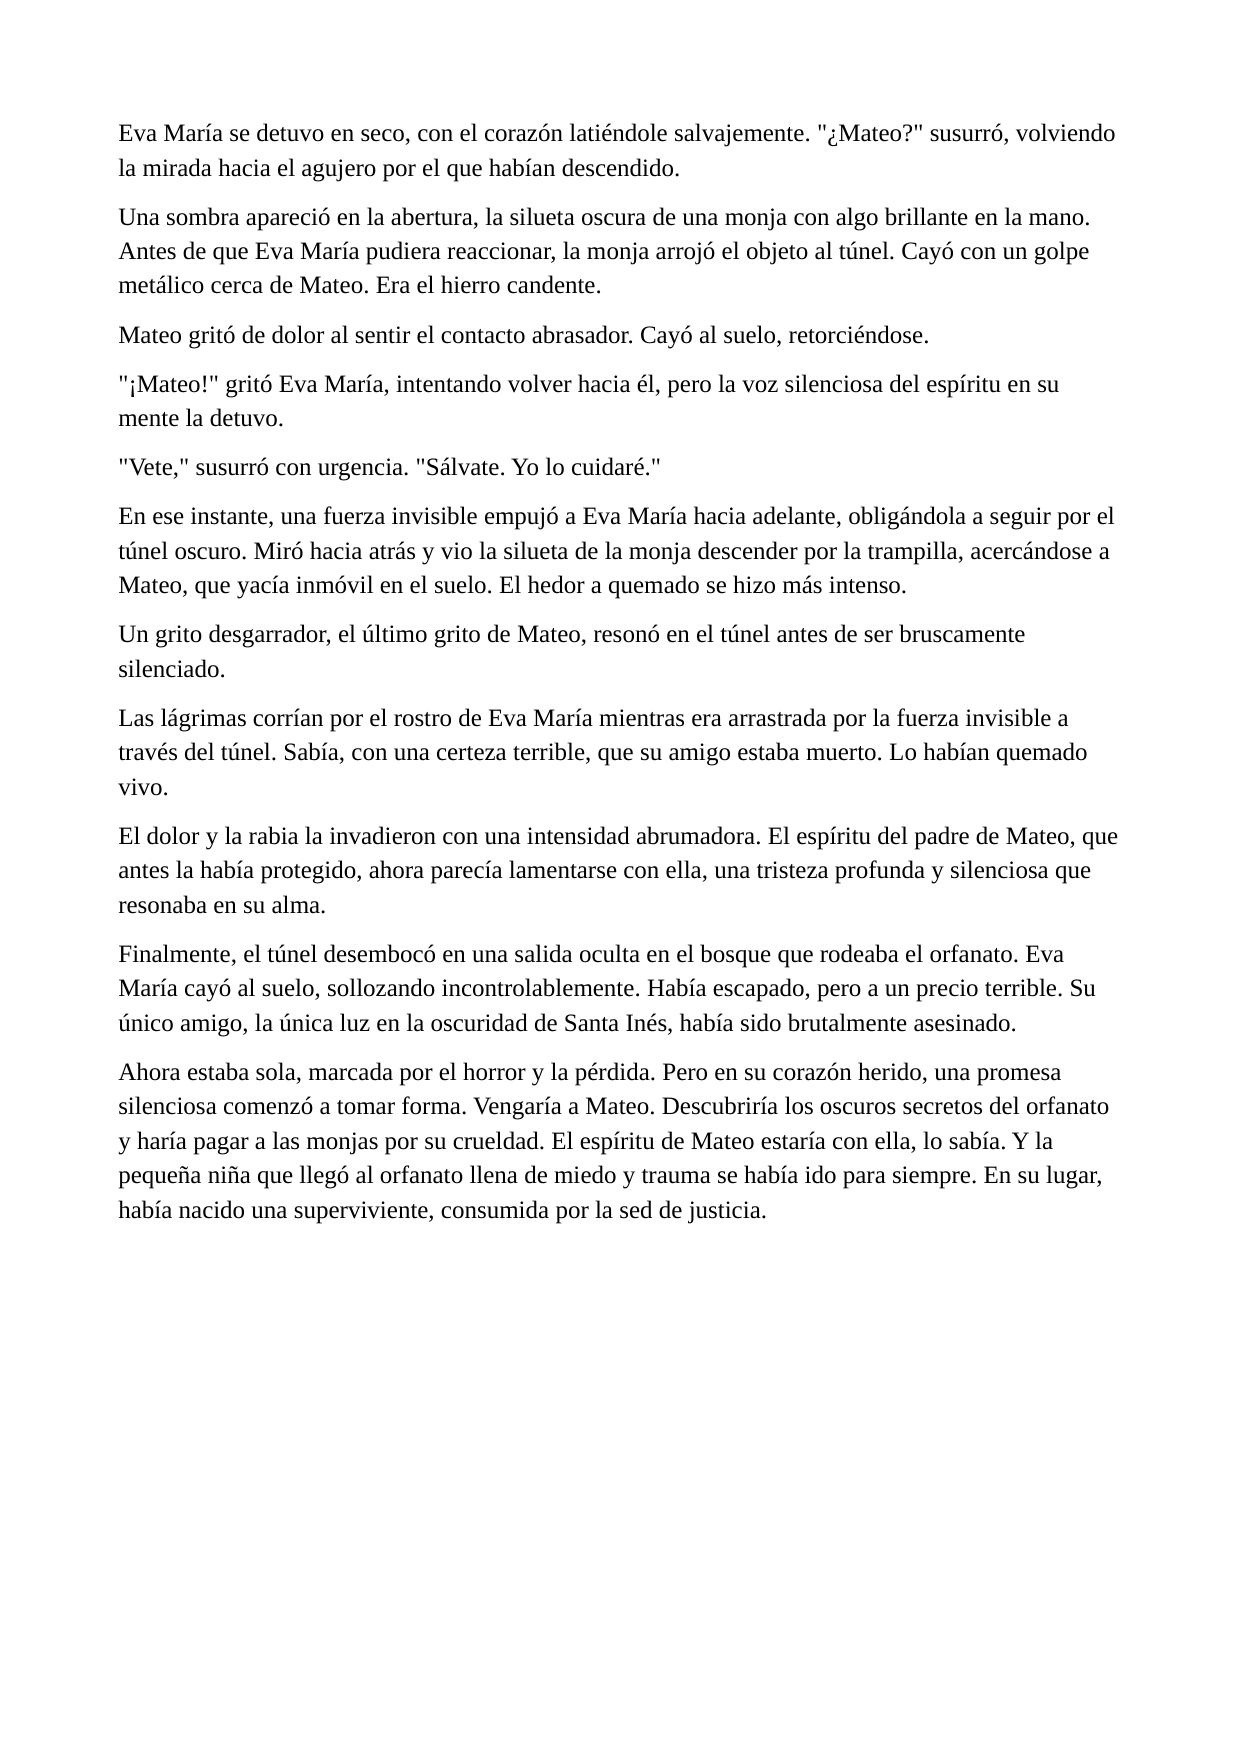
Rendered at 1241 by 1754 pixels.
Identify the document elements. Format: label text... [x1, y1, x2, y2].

text "Vete," susurró con urgencia. "Sálvate. Yo lo cuidaré." [118, 452, 1122, 481]
text El dolor y la rabia la invadieron con una intensidad abrumadora. El espíritu del padre de Mateo, que antes la había protegido, ahora parecía lamentarse con ella, una tristeza profunda y silenciosa que resonaba en su alma. [118, 821, 1122, 919]
text En ese instante, una fuerza invisible empujó a Eva María hacia adelante, obligándola a seguir por el túnel oscuro. Miró hacia atrás y vio la silueta de la monja descender por la trampilla, acercándose a Mateo, que yacía inmóvil en el suelo. El hedor a quemado se hizo más intenso. [118, 501, 1122, 599]
text Un grito desgarrador, el último grito de Mateo, resonó en el túnel antes de ser bruscamente silenciado. [118, 619, 1122, 683]
text Ahora estaba sola, marcada por el horror y la pérdida. Pero en su corazón herido, una promesa silenciosa comenzó a tomar forma. Vengaría a Mateo. Descubriría los oscuros secretos del orfanato y haría pagar a las monjas por su crueldad. El espíritu de Mateo estaría con ella, lo sabía. Y la pequeña niña que llegó al orfanato llena de miedo y trauma se había ido para siempre. En su lugar, había nacido una superviviente, consumida por la sed de justicia. [118, 1057, 1122, 1224]
text Finalmente, el túnel desembocó en una salida oculta en el bosque que rodeaba el orfanato. Eva María cayó al suelo, sollozando incontrolablemente. Había escapado, pero a un precio terrible. Su único amigo, la única luz en la oscuridad de Santa Inés, había sido brutalmente asesinado. [118, 939, 1122, 1037]
text Eva María se detuvo en seco, con el corazón latiéndole salvajemente. "¿Mateo?" susurró, volviendo la mirada hacia el agujero por el que habían descendido. [118, 118, 1122, 181]
text Una sombra apareció en la abertura, la silueta oscura de una monja con algo brillante en la mano. Antes de que Eva María pudiera reaccionar, la monja arrojó el objeto al túnel. Cayó con un golpe metálico cerca de Mateo. Era el hierro candente. [118, 202, 1122, 299]
text Las lágrimas corrían por el rostro de Eva María mientras era arrastrada por la fuerza invisible a través del túnel. Sabía, con una certeza terrible, que su amigo estaba muerto. Lo habían quemado vivo. [118, 703, 1122, 801]
text "¡Mateo!" gritó Eva María, intentando volver hacia él, pero la voz silenciosa del espíritu en su mente la detuvo. [118, 369, 1122, 432]
text Mateo gritó de dolor al sentir el contacto abrasador. Cayó al suelo, retorciéndose. [118, 320, 1122, 348]
